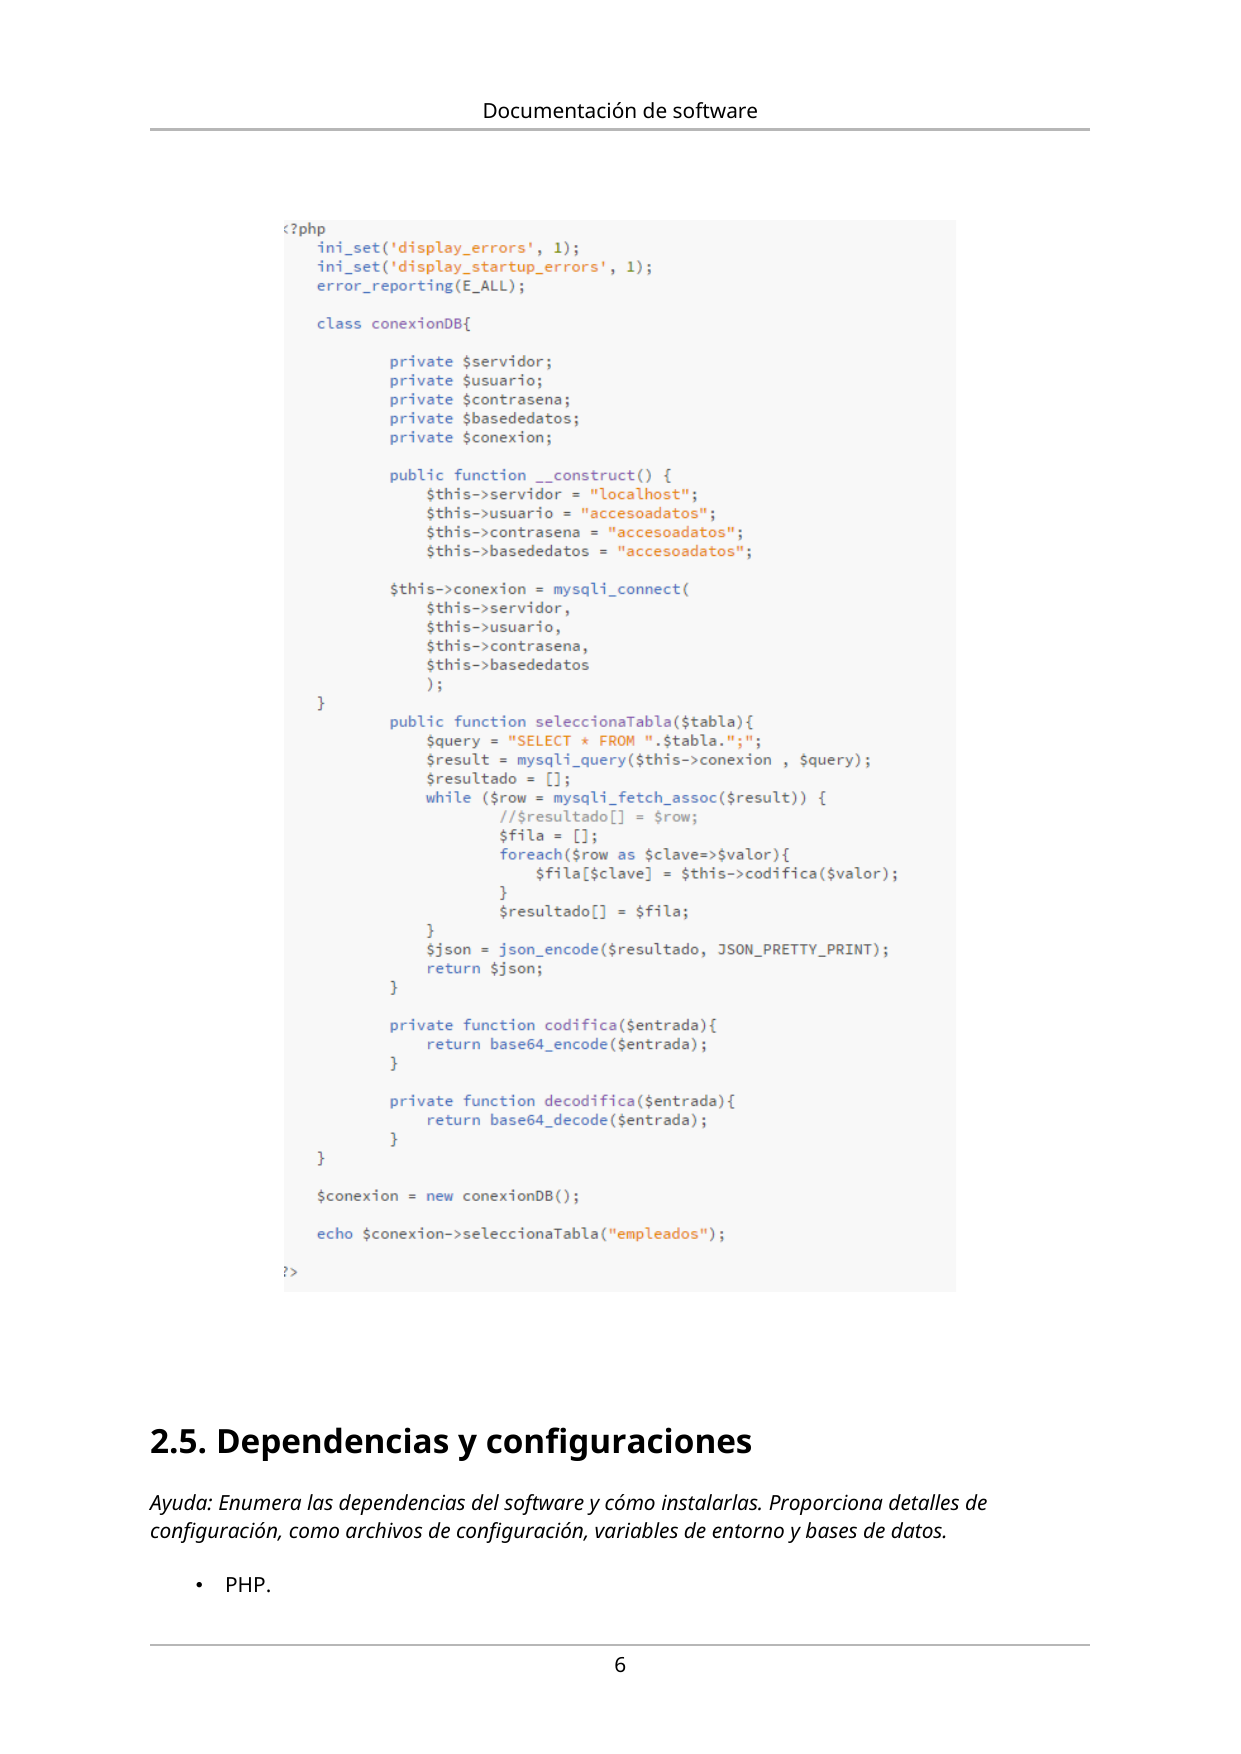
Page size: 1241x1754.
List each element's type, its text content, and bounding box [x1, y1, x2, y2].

picture [284, 220, 957, 1292]
text Ayuda: Enumera las dependencias del software y cómo instalarlas. Proporciona detalles de configuración, como archivos de configuración, variables de entorno y bases de datos. [150, 1488, 1090, 1545]
subtitle 2.5. Dependencias y configuraciones [150, 1417, 1090, 1463]
list PHP. [196, 1570, 1090, 1598]
